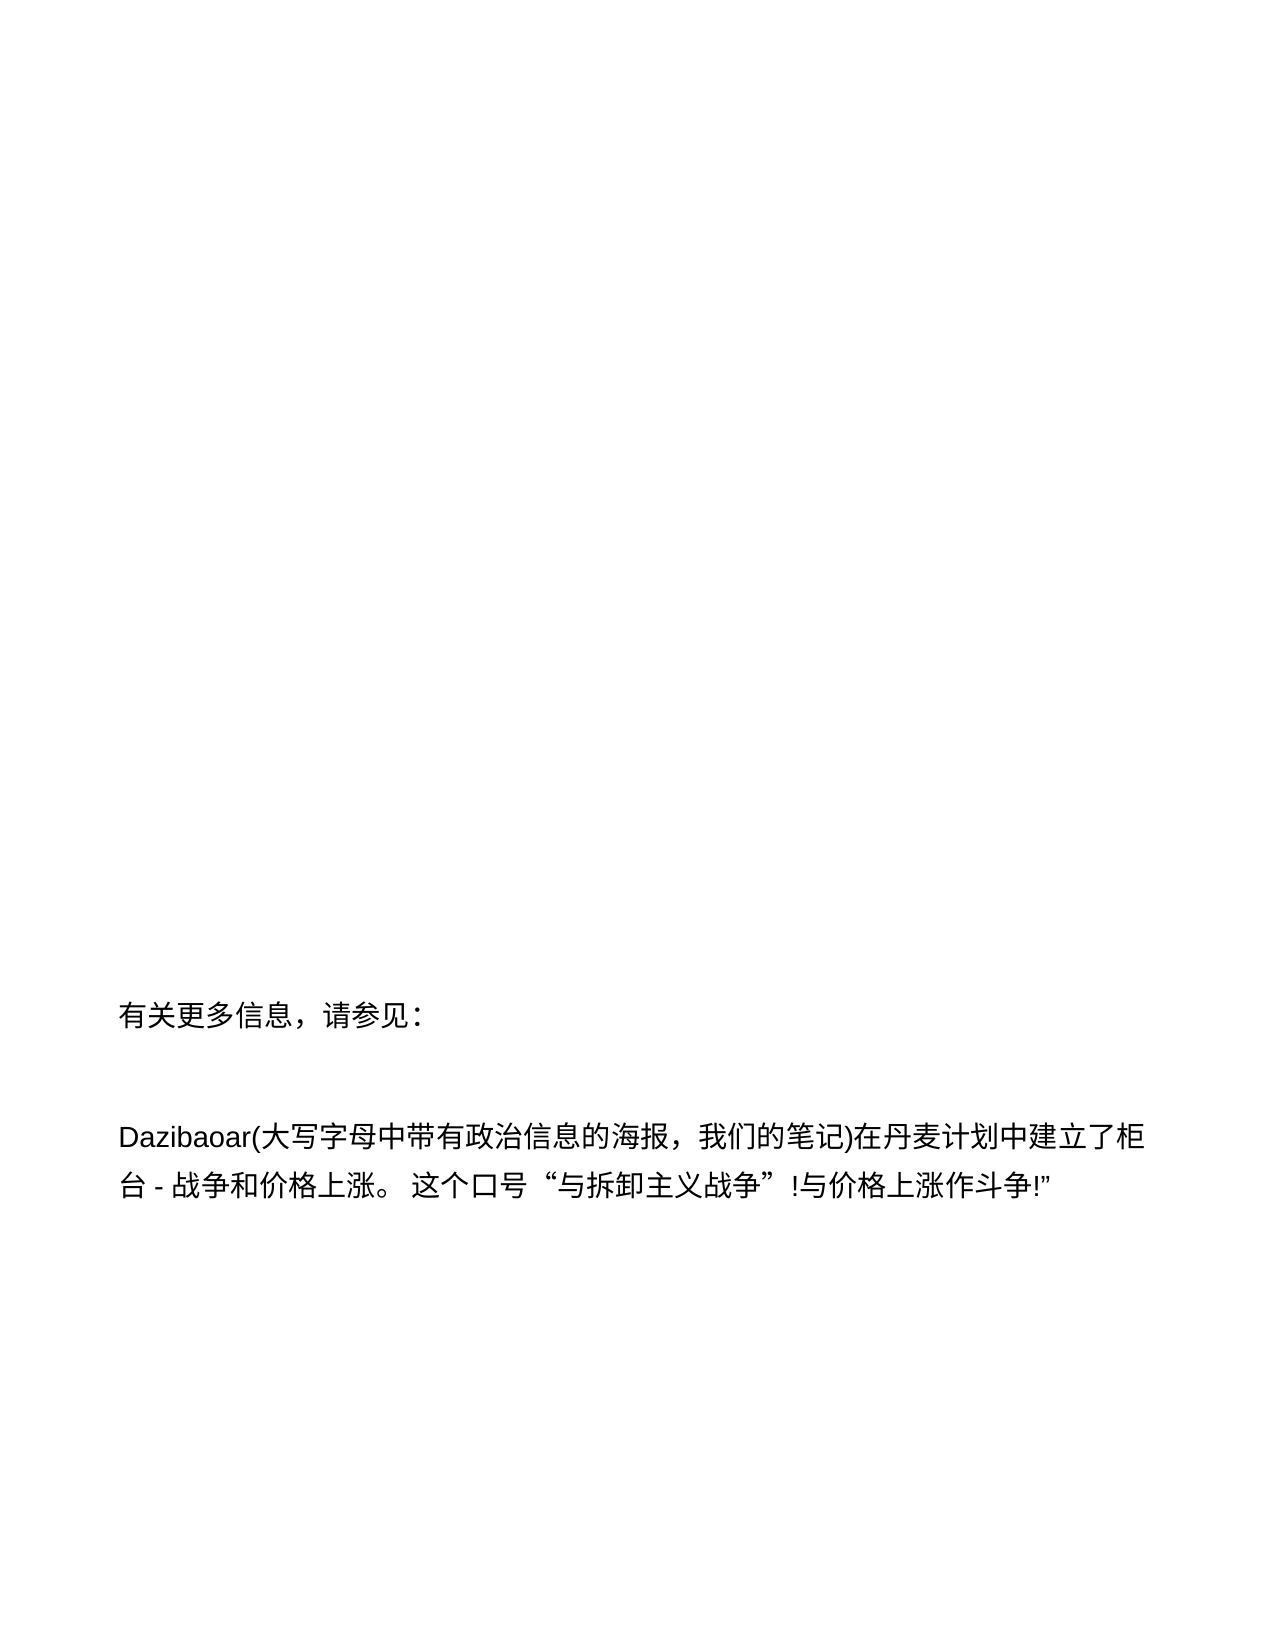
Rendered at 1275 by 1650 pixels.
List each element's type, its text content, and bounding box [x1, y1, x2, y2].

text Dazibaoar(大写字母中带有政治信息的海报，我们的笔记)在丹麦计划中建立了柜台 - 战争和价格上涨。 这个口号“与拆卸主义战争”!与价格上涨作斗争!” [118, 1114, 1157, 1204]
text 有关更多信息，请参见： [118, 118, 1157, 1035]
text folket.no/index.php/2023/02/17/24-februar-vis-motstand-mot-den-> imperialistiske-krigen/"> 24 \。 二月：对帝国主义战争表示反对! 赢得民间媒体报道的几项行动，这些行动是在卑尔根·莫顿帝国主义战争和价格上涨的情况下对国际共产党联合会以及与Corrente del Puble sol Rojo的同志们团结一致的。 [177, 1056, 1098, 1084]
